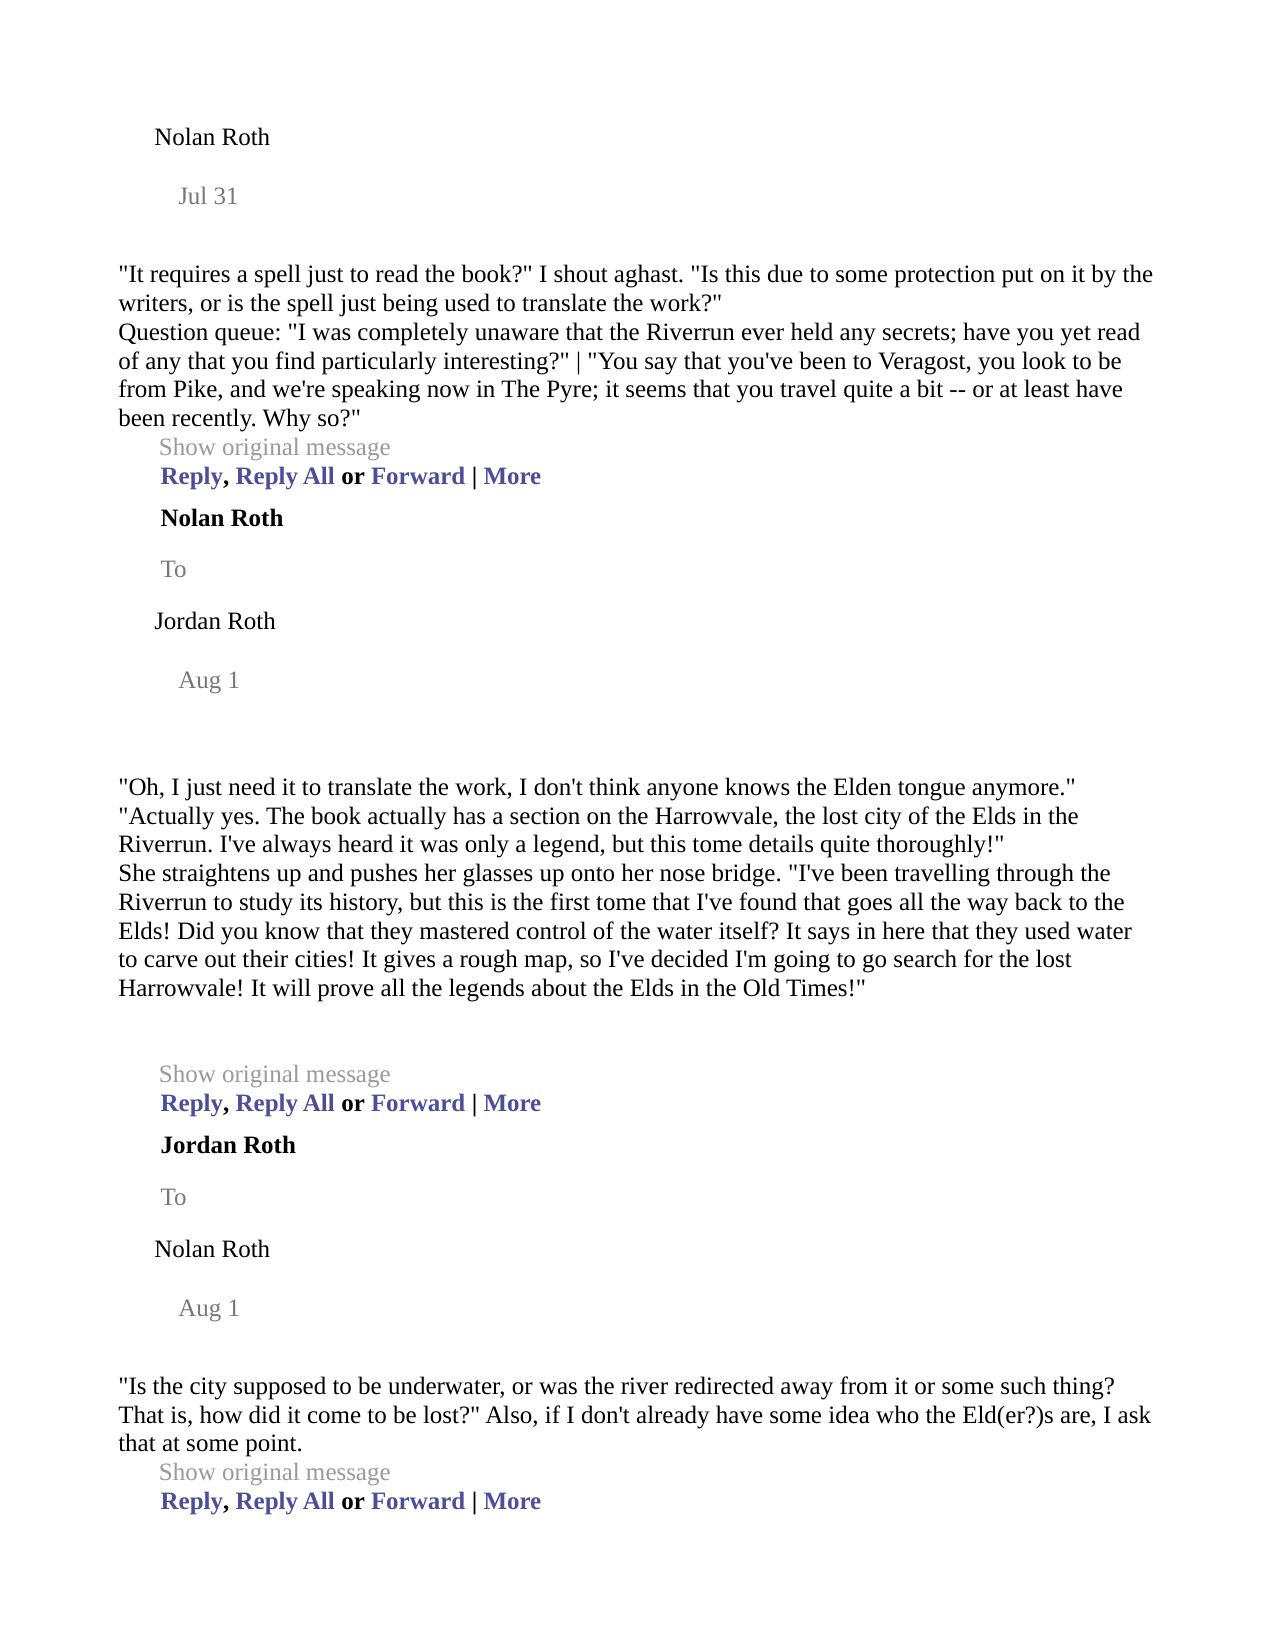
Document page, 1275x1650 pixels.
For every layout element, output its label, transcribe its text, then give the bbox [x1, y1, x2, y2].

text Nolan Roth [160, 499, 1115, 532]
text Reply, Reply All or Forward | More [160, 461, 1115, 489]
text "Oh, I just need it to translate the work, I don't think anyone knows the Elden tongue anymore." [118, 772, 1157, 801]
text Nolan Roth [154, 118, 1005, 151]
text To [160, 550, 1005, 583]
text Show original message [152, 1059, 1115, 1088]
text Jordan Roth [154, 602, 1005, 635]
text Aug 1 [163, 656, 1113, 703]
text "Actually yes. The book actually has a section on the Harrowvale, the lost city of the Elds in the Riverrun. I've always heard it was only a legend, but this tome details quite thoroughly!" [118, 801, 1157, 858]
text Reply, Reply All or Forward | More [160, 1088, 1115, 1117]
text Question queue: "I was completely unaware that the Riverrun ever held any secrets; have you yet read of any that you find particularly interesting?" | "You say that you've been to Veragost, you look to be from Pike, and we're speaking now in The Pyre; it seems that you travel quite a bit -- or at least have been recently. Why so?" [118, 317, 1157, 432]
text "It requires a spell just to read the book?" I shout aghast. "Is this due to some protection put on it by the writers, or is the spell just being used to translate the work?" [118, 259, 1157, 317]
text Show original message [152, 1457, 1115, 1486]
text She straightens up and pushes her glasses up onto her nose bridge. "I've been travelling through the Riverrun to study its history, but this is the first tome that I've found that goes all the way back to the Elds! Did you know that they mastered control of the water itself? It says in here that they used water to carve out their cities! It gives a rough map, so I've decided I'm going to go search for the lost Harrowvale! It will prove all the legends about the Elds in the Old Times!" [118, 858, 1157, 1002]
text [27, 1131, 52, 1159]
text Show original message [152, 432, 1115, 461]
text [27, 503, 52, 532]
text "Is the city supposed to be underwater, or was the river redirected away from it or some such thing? That is, how did it come to be lost?" Also, if I don't already have some idea who the Eld(er?)s are, I ask that at some point. [118, 1371, 1157, 1457]
text Nolan Roth [154, 1229, 1005, 1262]
text Aug 1 [163, 1283, 1113, 1331]
text Jordan Roth [160, 1126, 1115, 1159]
text Jul 31 [163, 172, 1113, 219]
text Reply, Reply All or Forward | More [160, 1486, 1115, 1515]
text To [160, 1178, 1005, 1211]
